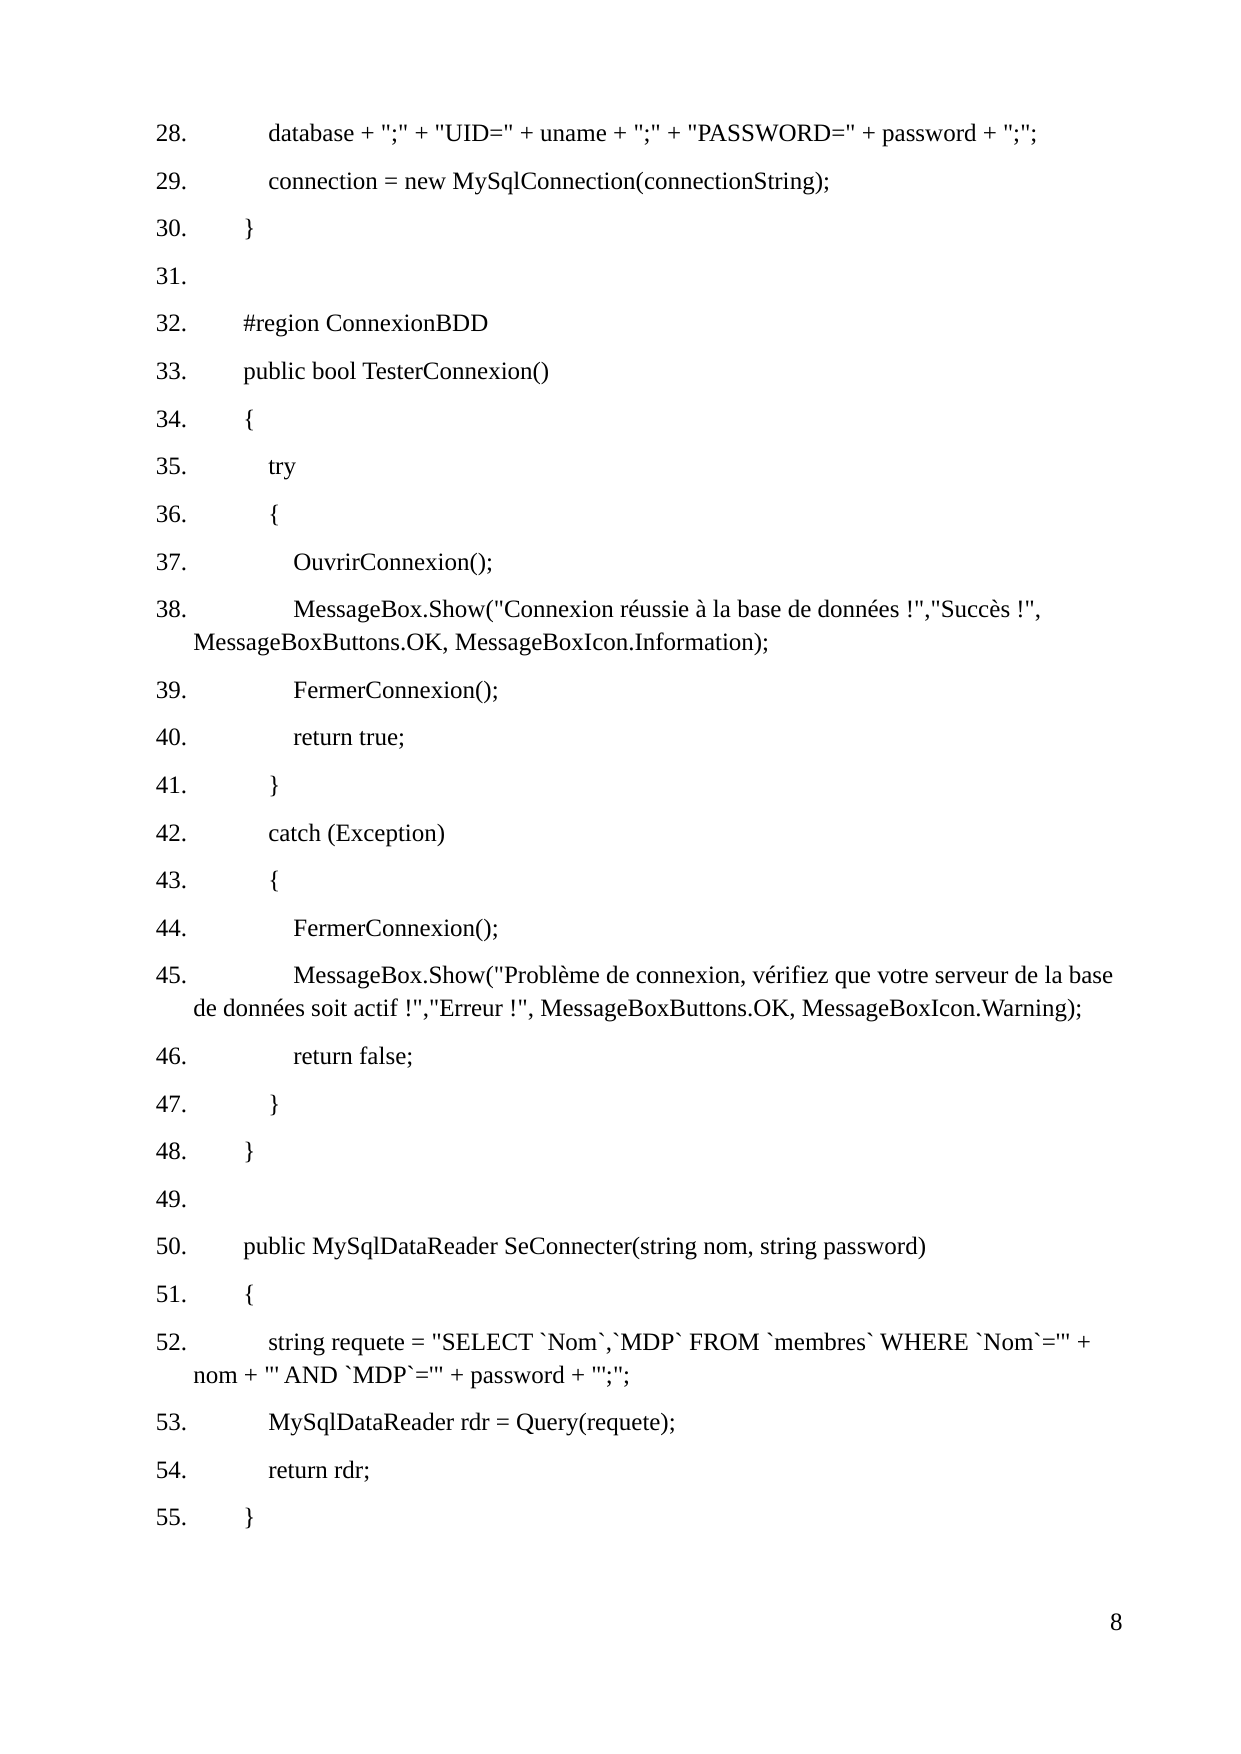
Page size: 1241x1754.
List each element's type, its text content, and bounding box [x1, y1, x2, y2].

list return false; [156, 1041, 1122, 1070]
list public bool TesterConnexion() [156, 356, 1122, 385]
list MySqlDataReader rdr = Query(requete); [156, 1407, 1122, 1436]
list } [156, 1089, 1122, 1117]
list } [156, 213, 1122, 242]
list FermerConnexion(); [156, 913, 1122, 942]
list return true; [156, 722, 1122, 751]
list } [156, 770, 1122, 799]
list } [156, 1136, 1122, 1165]
list OuvrirConnexion(); [156, 547, 1122, 575]
list { [156, 499, 1122, 528]
list { [156, 1279, 1122, 1308]
list MessageBox.Show("Problème de connexion, vérifiez que votre serveur de la base de données soit actif !","Erreur !", MessageBoxButtons.OK, MessageBoxIcon.Warning); [156, 960, 1122, 1022]
list connection = new MySqlConnection(connectionString); [156, 166, 1122, 194]
list catch (Exception) [156, 818, 1122, 846]
list database + ";" + "UID=" + uname + ";" + "PASSWORD=" + password + ";"; [156, 118, 1122, 147]
list string requete = "SELECT `Nom`,`MDP` FROM `membres` WHERE `Nom`='" + nom + "' AND `MDP`='" + password + "';"; [156, 1327, 1122, 1388]
list } [156, 1502, 1122, 1531]
list { [156, 404, 1122, 432]
list public MySqlDataReader SeConnecter(string nom, string password) [156, 1231, 1122, 1260]
list try [156, 451, 1122, 480]
list return rdr; [156, 1455, 1122, 1484]
list FermerConnexion(); [156, 675, 1122, 703]
list #region ConnexionBDD [156, 308, 1122, 337]
list { [156, 865, 1122, 894]
list MessageBox.Show("Connexion réussie à la base de données !","Succès !", MessageBoxButtons.OK, MessageBoxIcon.Information); [156, 594, 1122, 656]
